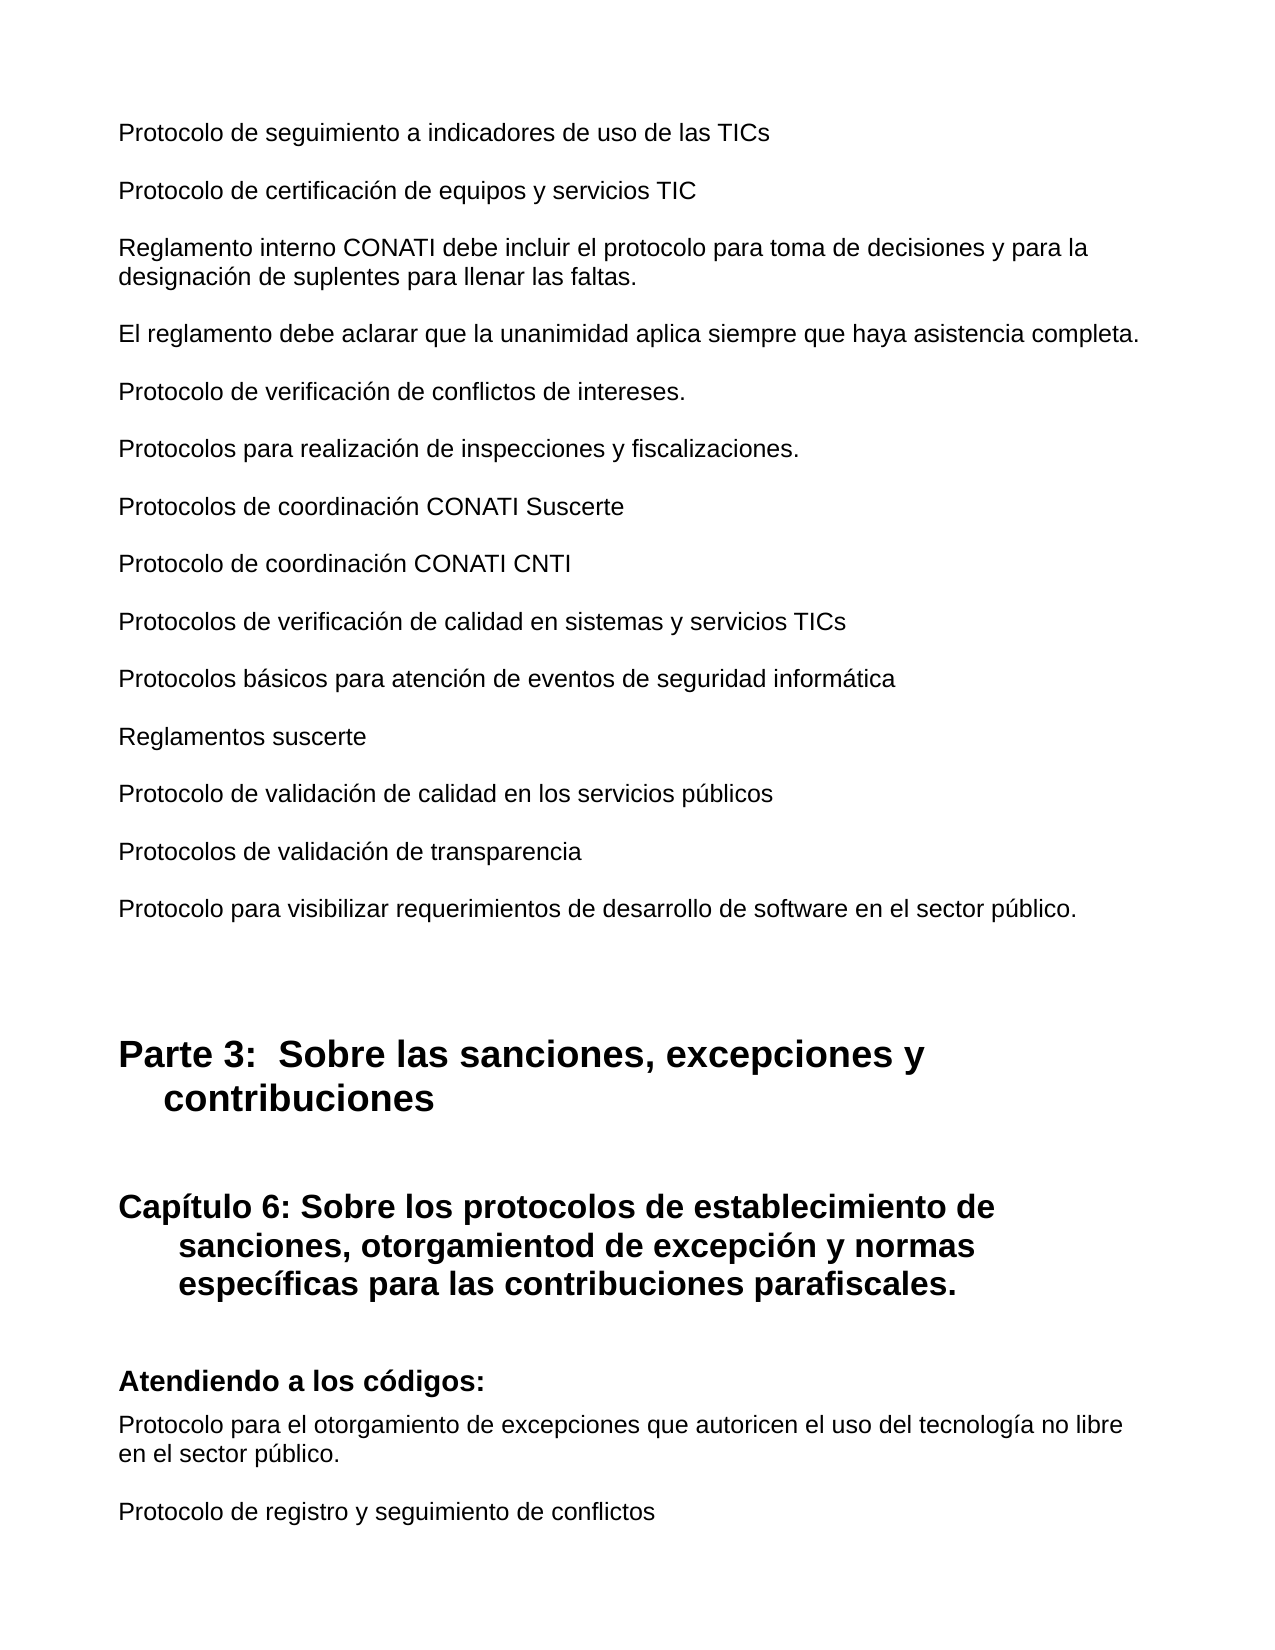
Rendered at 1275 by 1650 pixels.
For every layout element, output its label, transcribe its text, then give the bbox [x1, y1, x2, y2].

text Protocolos de coordinación CONATI Suscerte [118, 492, 1157, 521]
text Protocolo de verificación de conflictos de intereses. [118, 377, 1157, 406]
subtitle Capítulo 6: Sobre los protocolos de establecimiento de sanciones, otorgamientod de excepción y normas específicas para las contribuciones parafiscales. [118, 1187, 1157, 1303]
text Protocolo de validación de calidad en los servicios públicos [118, 779, 1157, 808]
text Protocolo para visibilizar requerimientos de desarrollo de software en el sector público. [118, 894, 1157, 923]
text Protocolos para realización de inspecciones y fiscalizaciones. [118, 434, 1157, 463]
text Protocolo de certificación de equipos y servicios TIC [118, 176, 1157, 204]
text Protocolo de seguimiento a indicadores de uso de las TICs [118, 118, 1157, 147]
text Reglamento interno CONATI debe incluir el protocolo para toma de decisiones y para la designación de suplentes para llenar las faltas. [118, 233, 1157, 291]
text Protocolo para el otorgamiento de excepciones que autoricen el uso del tecnología no libre en el sector público. [118, 1411, 1157, 1468]
text Protocolo de coordinación CONATI CNTI [118, 549, 1157, 578]
text Reglamentos suscerte [118, 722, 1157, 751]
text El reglamento debe aclarar que la unanimidad aplica siempre que haya asistencia completa. [118, 319, 1157, 348]
text Protocolos de verificación de calidad en sistemas y servicios TICs [118, 607, 1157, 636]
text Protocolos básicos para atención de eventos de seguridad informática [118, 664, 1157, 693]
text Protocolo de registro y seguimiento de conflictos [118, 1497, 1157, 1526]
subtitle Atendiendo a los códigos: [118, 1364, 1157, 1398]
subtitle Parte 3: Sobre las sanciones, excepciones y contribuciones [118, 1032, 1157, 1119]
text Protocolos de validación de transparencia [118, 837, 1157, 866]
